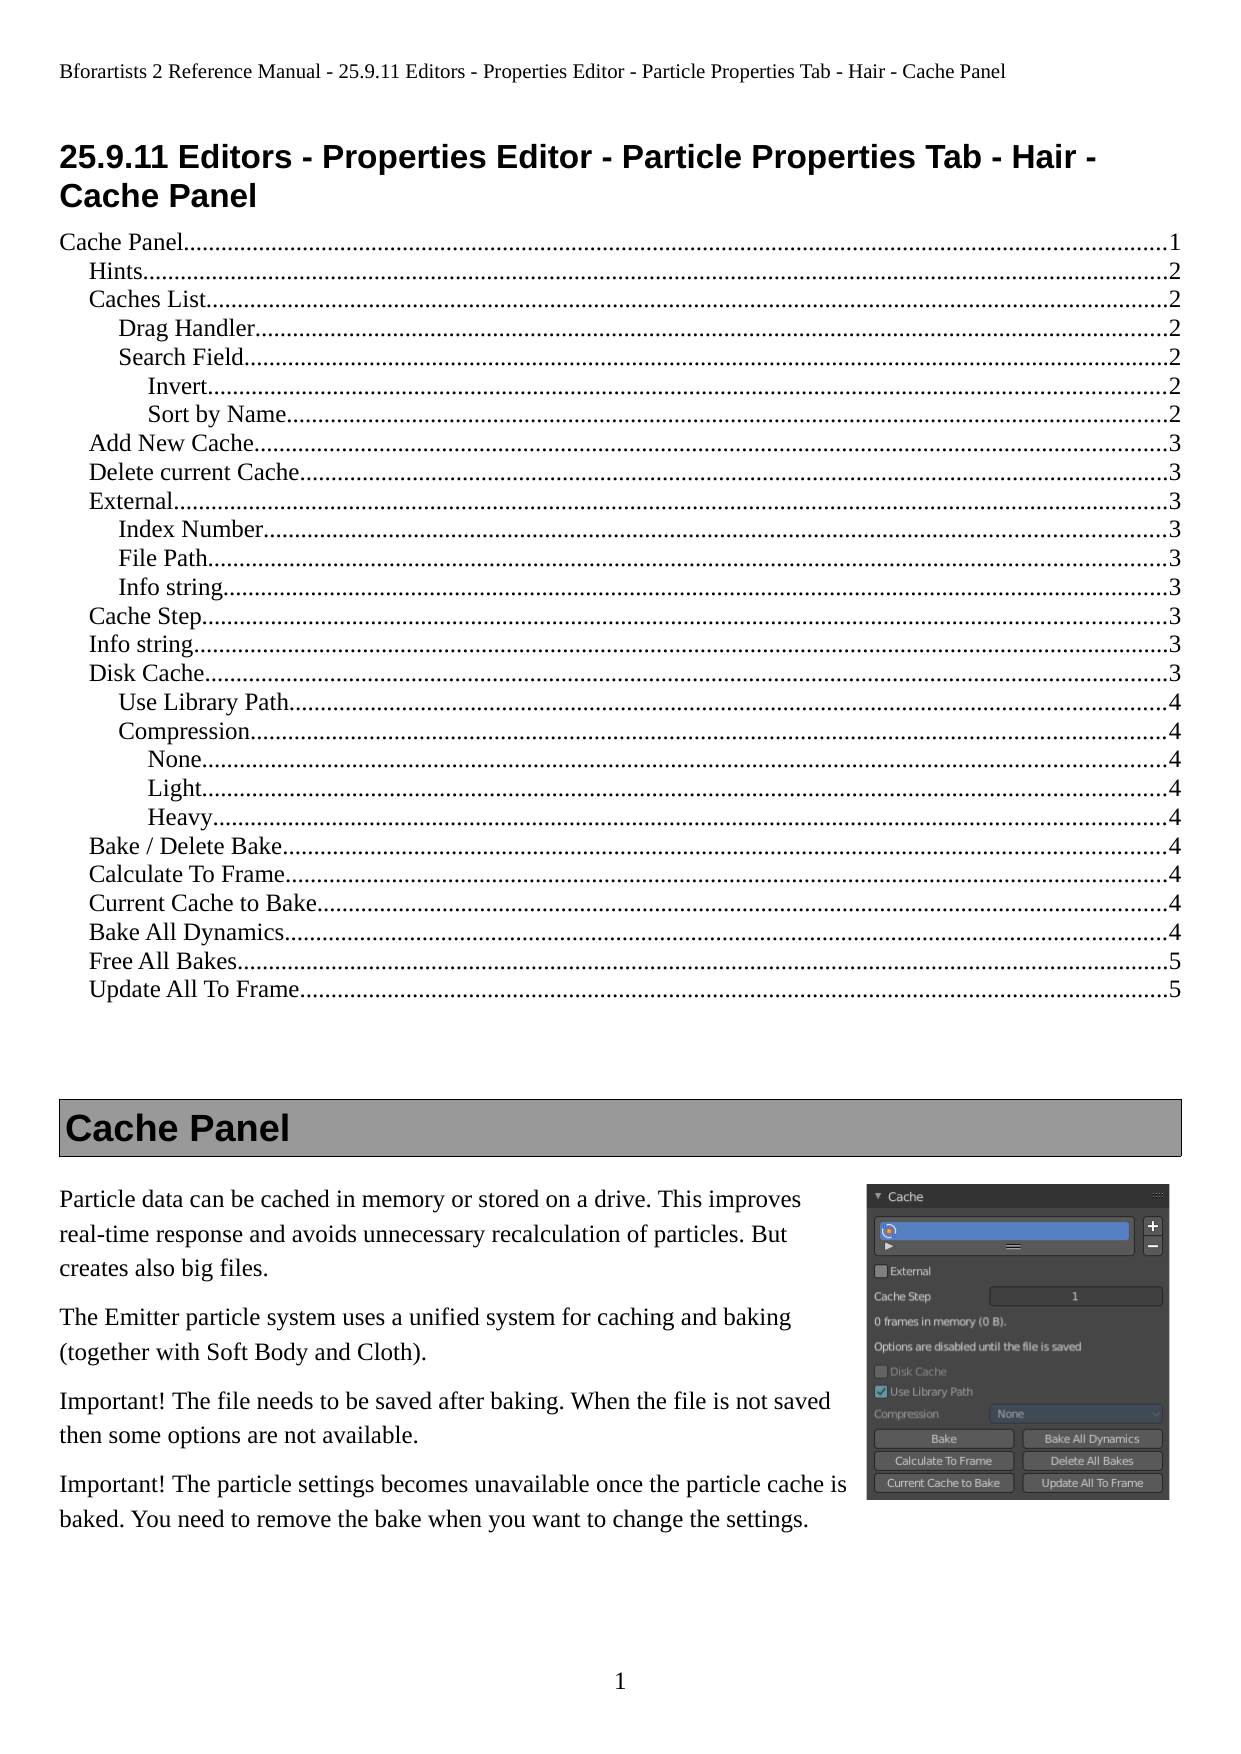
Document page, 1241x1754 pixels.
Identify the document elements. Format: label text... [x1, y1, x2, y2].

picture [866, 1184, 1170, 1500]
text Compression 4 [118, 716, 1181, 744]
text Delete current Cache 3 [88, 457, 1181, 486]
text Caches List 2 [88, 284, 1181, 313]
text Calculate To Frame 4 [88, 859, 1181, 888]
text Invert 2 [147, 371, 1181, 399]
text Disk Cache 3 [88, 658, 1181, 687]
text Drag Handler 2 [118, 313, 1181, 342]
text The Emitter particle system uses a unified system for caching and baking (together with Soft Body and Cloth). [59, 1302, 866, 1366]
text External 3 [88, 486, 1181, 514]
text Light 4 [147, 773, 1181, 802]
text Sort by Name 2 [147, 399, 1181, 428]
text None 4 [147, 744, 1181, 773]
text Heavy 4 [147, 802, 1181, 831]
subtitle 25.9.11 Editors - Properties Editor - Particle Properties Tab - Hair - Cache Panel [59, 138, 1181, 214]
text File Path 3 [118, 543, 1181, 572]
text Important! The particle settings becomes unavailable once the particle cache is baked. You need to remove the bake when you want to change the settings. [59, 1469, 1181, 1533]
text Info string 3 [88, 629, 1181, 658]
text Current Cache to Bake 4 [88, 888, 1181, 917]
text Bake / Delete Bake 4 [88, 831, 1181, 859]
text Cache Step 3 [88, 601, 1181, 629]
text Bake All Dynamics 4 [88, 917, 1181, 946]
text Index Number 3 [118, 514, 1181, 543]
text Particle data can be cached in memory or stored on a drive. This improves real-time response and avoids unnecessary recalculation of particles. But creates also big files. [59, 1184, 866, 1282]
text Search Field 2 [118, 342, 1181, 371]
table_header Cache Panel [60, 1100, 1181, 1156]
text Cache Panel 1 [59, 227, 1181, 256]
text Use Library Path 4 [118, 687, 1181, 716]
text Info string 3 [118, 572, 1181, 601]
text Add New Cache 3 [88, 428, 1181, 457]
text Hints 2 [88, 256, 1181, 284]
text Important! The file needs to be saved after baking. When the file is not saved then some options are not available. [59, 1386, 866, 1449]
text Free All Bakes 5 [88, 946, 1181, 974]
text Update All To Frame 5 [88, 974, 1181, 1003]
